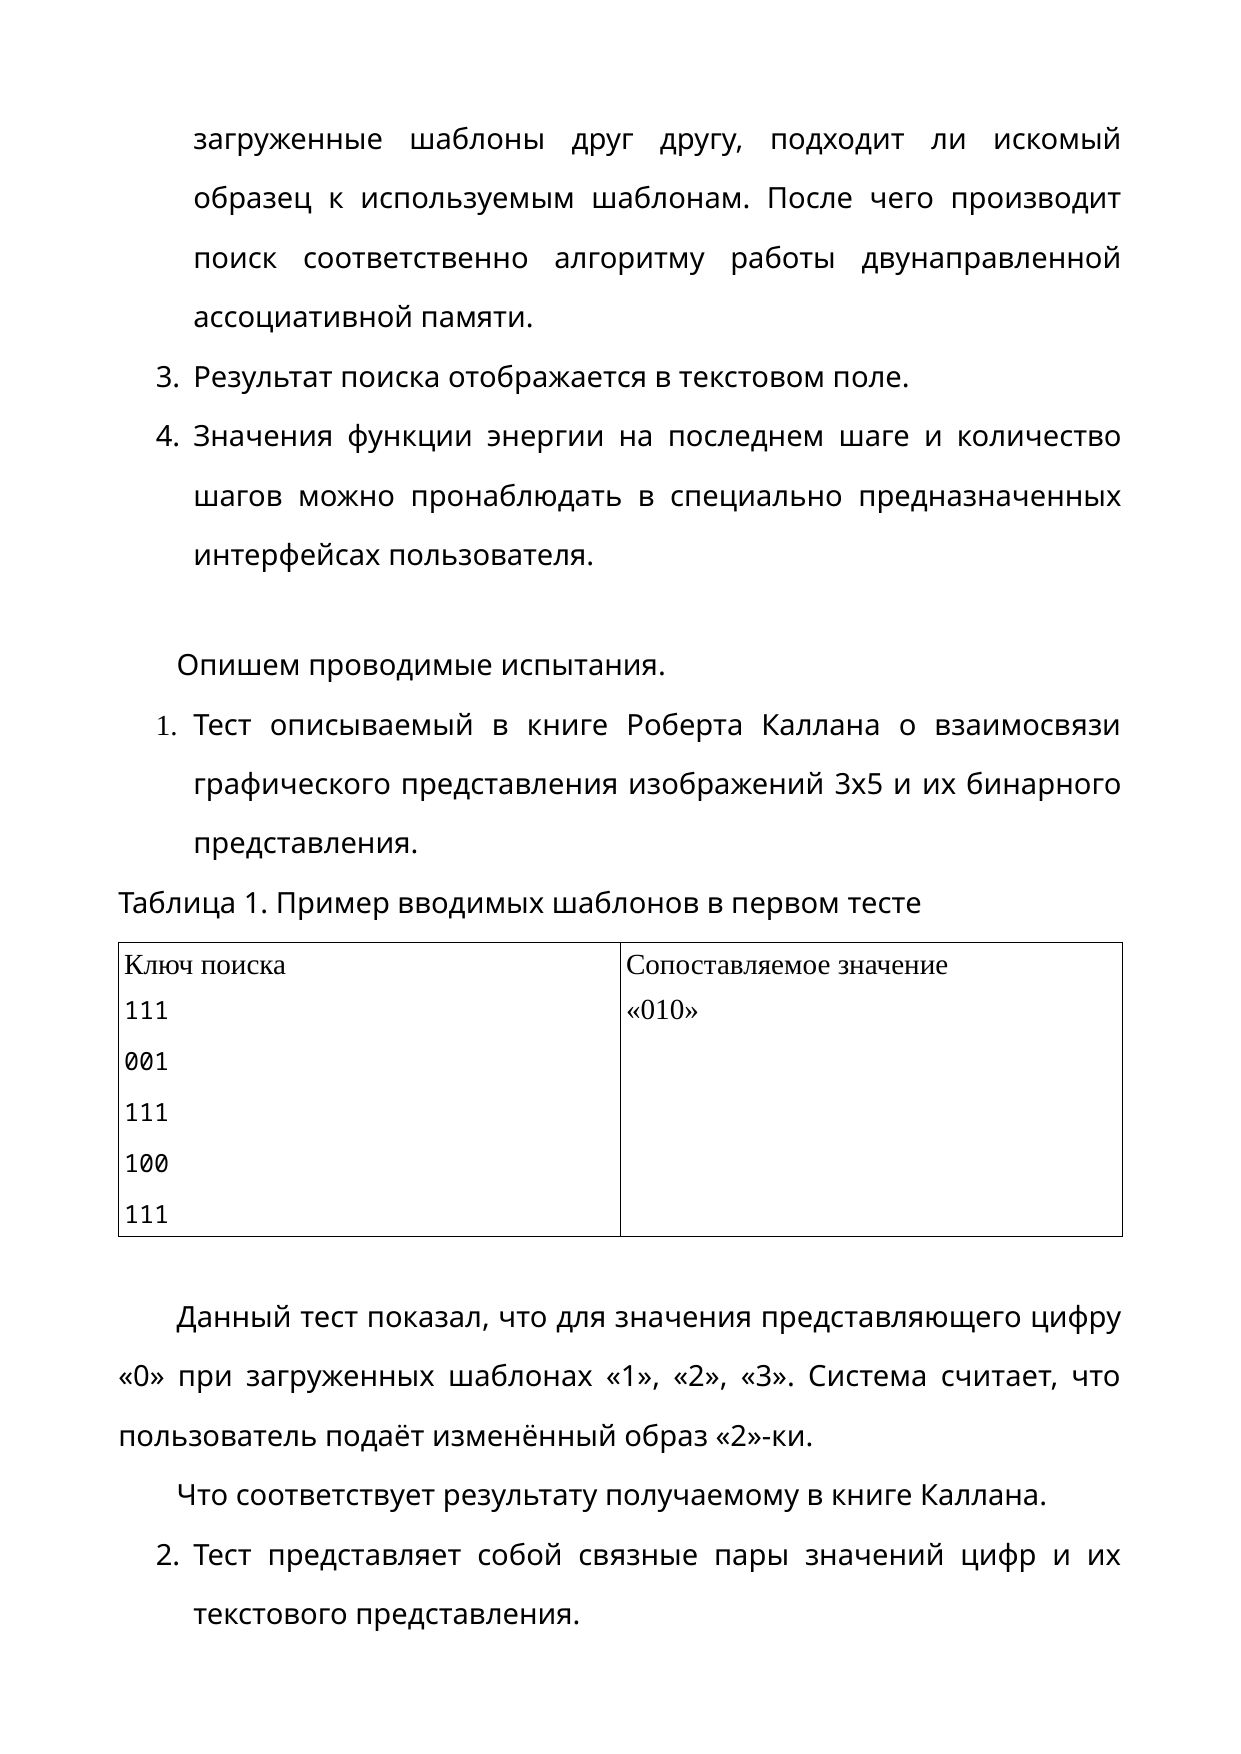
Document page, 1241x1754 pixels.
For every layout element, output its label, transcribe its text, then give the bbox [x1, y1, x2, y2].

list Тест представляет собой связные пары значений цифр и их текстового представления. [156, 1534, 1122, 1633]
text Таблица 1. Пример вводимых шаблонов в первом тесте [118, 882, 1122, 922]
text Опишем проводимые испытания. [118, 644, 1122, 684]
text Что соответствует результату получаемому в книге Каллана. [118, 1474, 1122, 1514]
list Значения функции энергии на последнем шаге и количество шагов можно пронаблюдать в специально предназначенных интерфейсах пользователя. [156, 416, 1122, 574]
table_cell «010» [621, 987, 1122, 1236]
list Тест описываемый в книге Роберта Каллана о взаимосвязи графического представления изображений 3х5 и их бинарного представления. [156, 704, 1122, 862]
table_header Сопоставляемое значение [621, 943, 1122, 987]
table_header Ключ поиска [119, 943, 620, 987]
list загруженные шаблоны друг другу, подходит ли искомый образец к используемым шаблонам. После чего производит поиск соответственно алгоритму работы двунаправленной ассоциативной памяти. [156, 118, 1122, 336]
list Результат поиска отображается в текстовом поле. [156, 356, 1122, 396]
text Данный тест показал, что для значения представляющего цифру «0» при загруженных шаблонах «1», «2», «3». Система считает, что пользователь подаёт изменённый образ «2»-ки. [118, 1296, 1122, 1455]
table_cell 111 001 111 100 111 [119, 987, 620, 1236]
